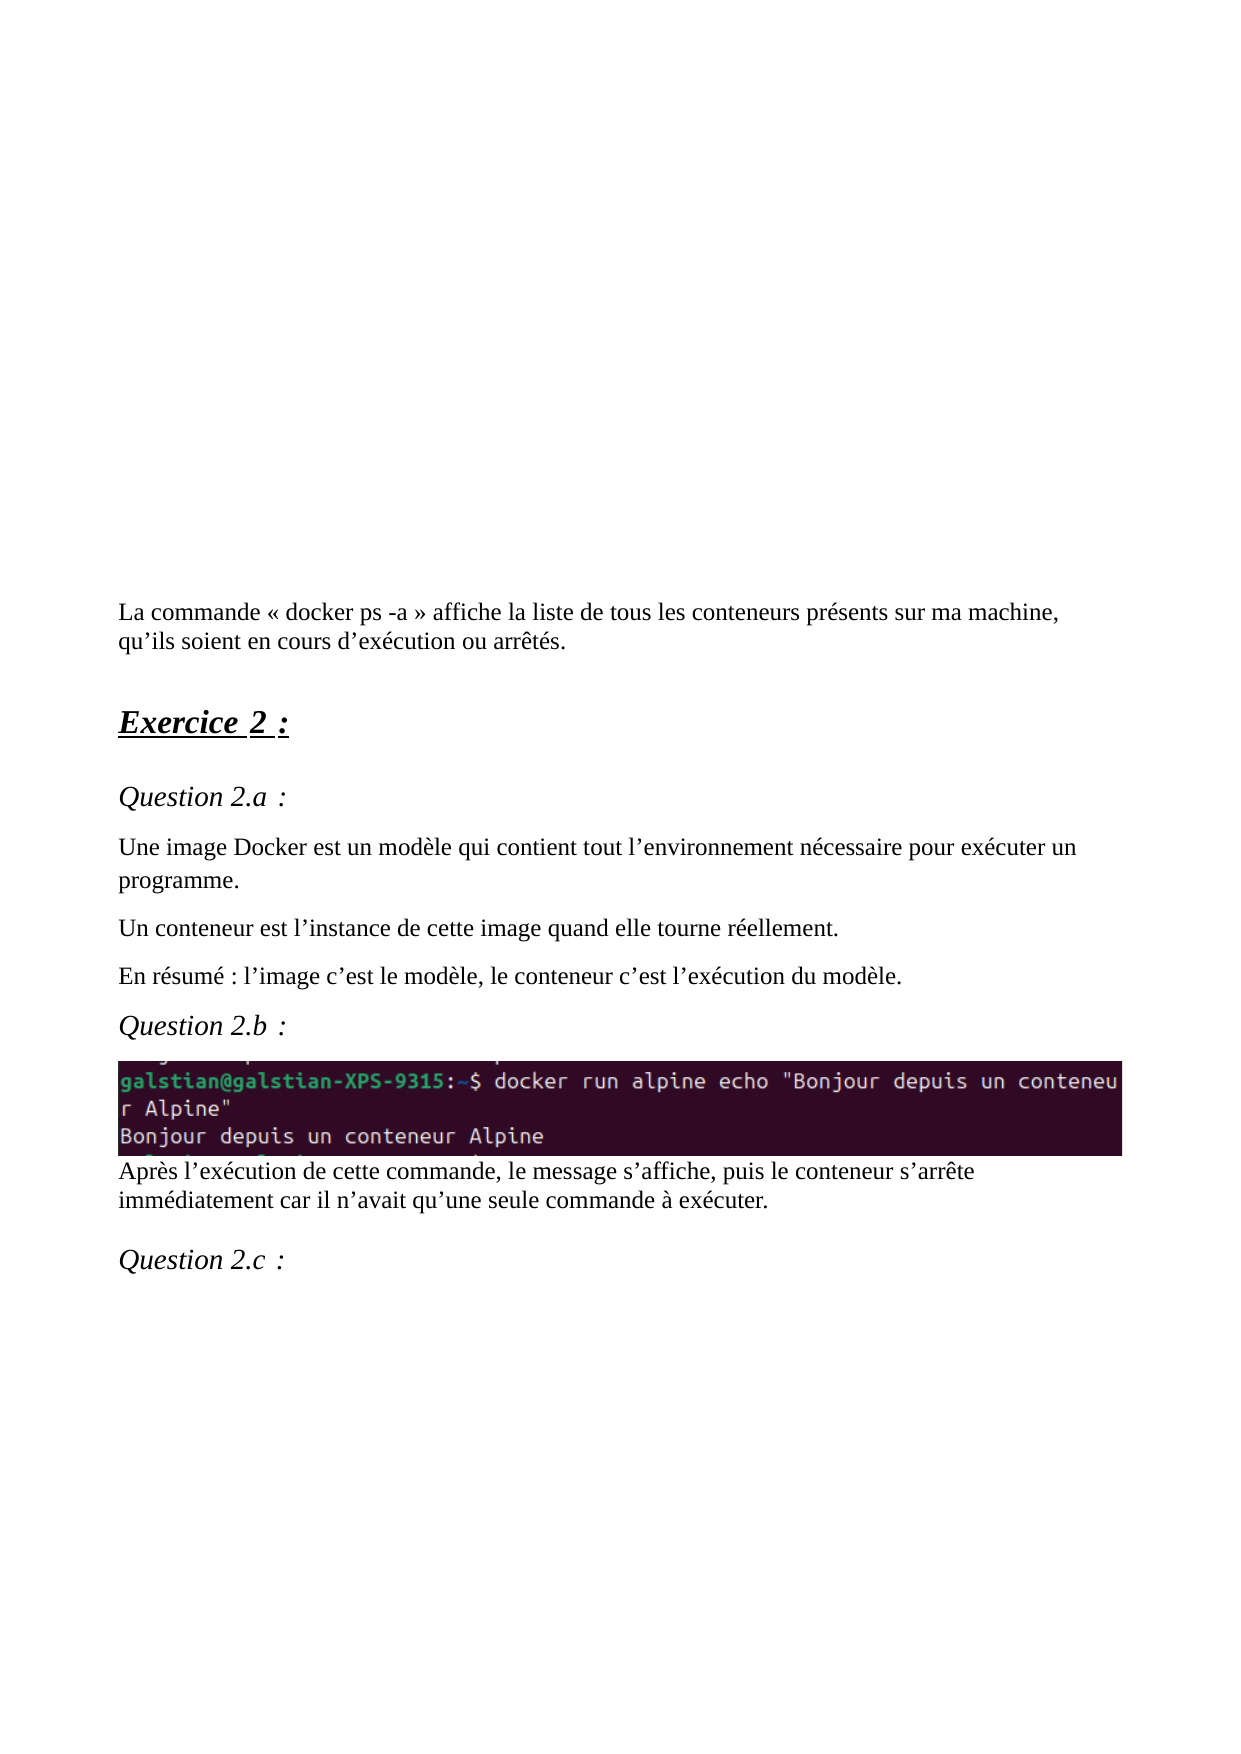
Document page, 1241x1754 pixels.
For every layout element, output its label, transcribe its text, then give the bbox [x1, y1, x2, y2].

text Question 2.c : [118, 1242, 1122, 1276]
text Une image Docker est un modèle qui contient tout l’environnement nécessaire pour exécuter un programme. [118, 832, 1122, 894]
text La commande « docker ps -a » affiche la liste de tous les conteneurs présents sur ma machine, qu’ils soient en cours d’exécution ou arrêtés. [118, 597, 1122, 655]
text Après l’exécution de cette commande, le message s’affiche, puis le conteneur s’arrête immédiatement car il n’avait qu’une seule commande à exécuter. [118, 1156, 1122, 1213]
text En résumé : l’image c’est le modèle, le conteneur c’est l’exécution du modèle. [118, 961, 1122, 989]
text Un conteneur est l’instance de cette image quand elle tourne réellement. [118, 913, 1122, 942]
picture [118, 1061, 1123, 1156]
text Question 2.a : [118, 779, 1122, 813]
text Exercice 2 : [118, 703, 1122, 741]
text Question 2.b : [118, 1008, 1122, 1042]
